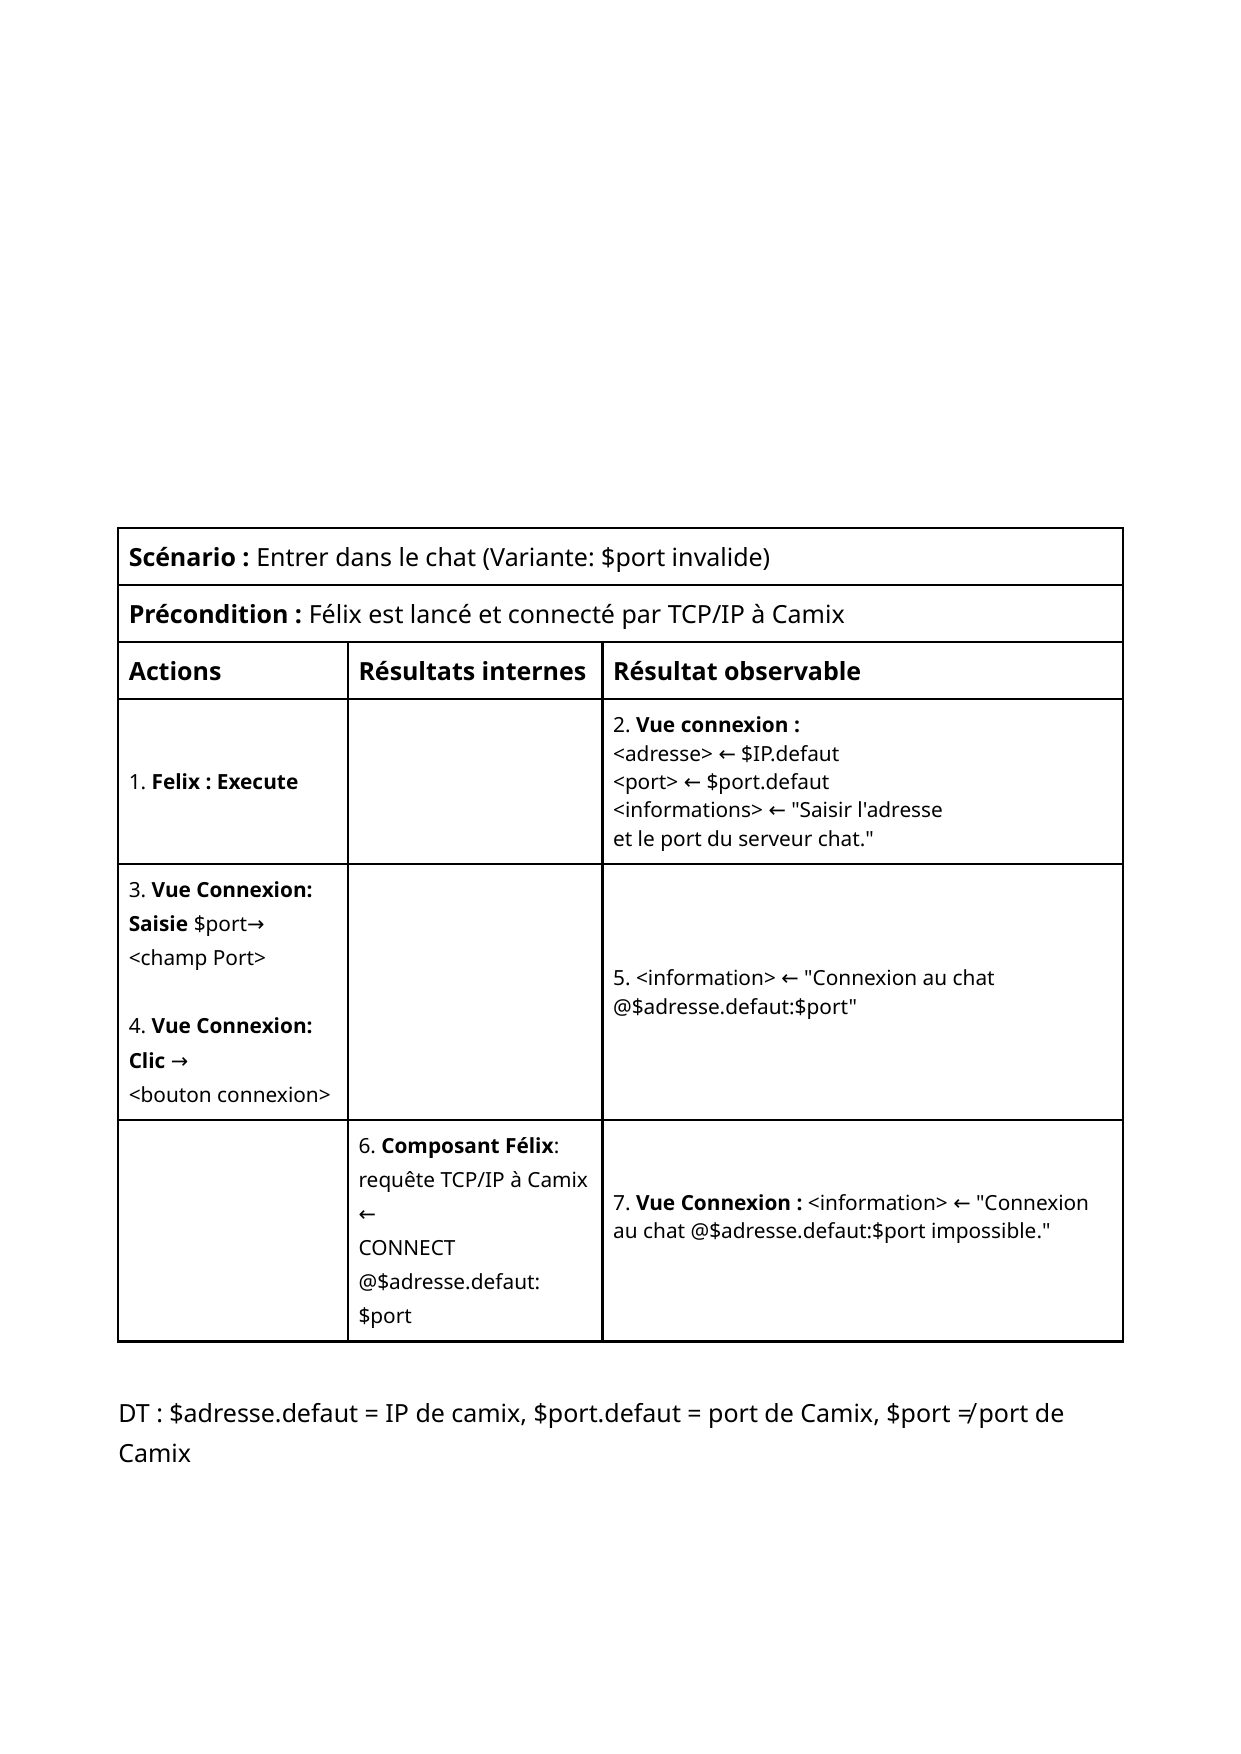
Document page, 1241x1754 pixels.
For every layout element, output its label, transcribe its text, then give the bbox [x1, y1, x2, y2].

table_cell Actions [119, 643, 347, 698]
table_cell Résultats internes [349, 643, 601, 698]
table_cell 3. Vue Connexion: Saisie $port→ <champ Port> 4. Vue Connexion: Clic → <bouton connexion> [119, 865, 347, 1119]
table_cell [349, 865, 601, 1119]
table_cell Précondition : Félix est lancé et connecté par TCP/IP à Camix [119, 586, 1122, 641]
table_cell 6. Composant Félix: requête TCP/IP à Camix ← CONNECT @$adresse.defaut:$port [349, 1121, 601, 1340]
table_cell 2. Vue connexion : <adresse> ← $IP.defaut <port> ← $port.defaut <informations> ← "Saisir l'adresse et le port du serveur chat." [604, 700, 1122, 863]
table_cell Résultat observable [604, 643, 1122, 698]
table_cell 5. <information> ← "Connexion au chat @$adresse.defaut:$port" [604, 865, 1122, 1119]
table_cell 7. Vue Connexion : <information> ← "Connexion au chat @$adresse.defaut:$port impossible." [604, 1121, 1122, 1340]
table_cell [349, 700, 601, 863]
table_cell 1. Felix : Execute [119, 700, 347, 863]
table_header Scénario : Entrer dans le chat (Variante: $port invalide) [119, 529, 1122, 584]
table_cell [119, 1121, 347, 1340]
text DT : $adresse.defaut = IP de camix, $port.defaut = port de Camix, $port ≠ port de Camix [118, 1396, 1122, 1469]
